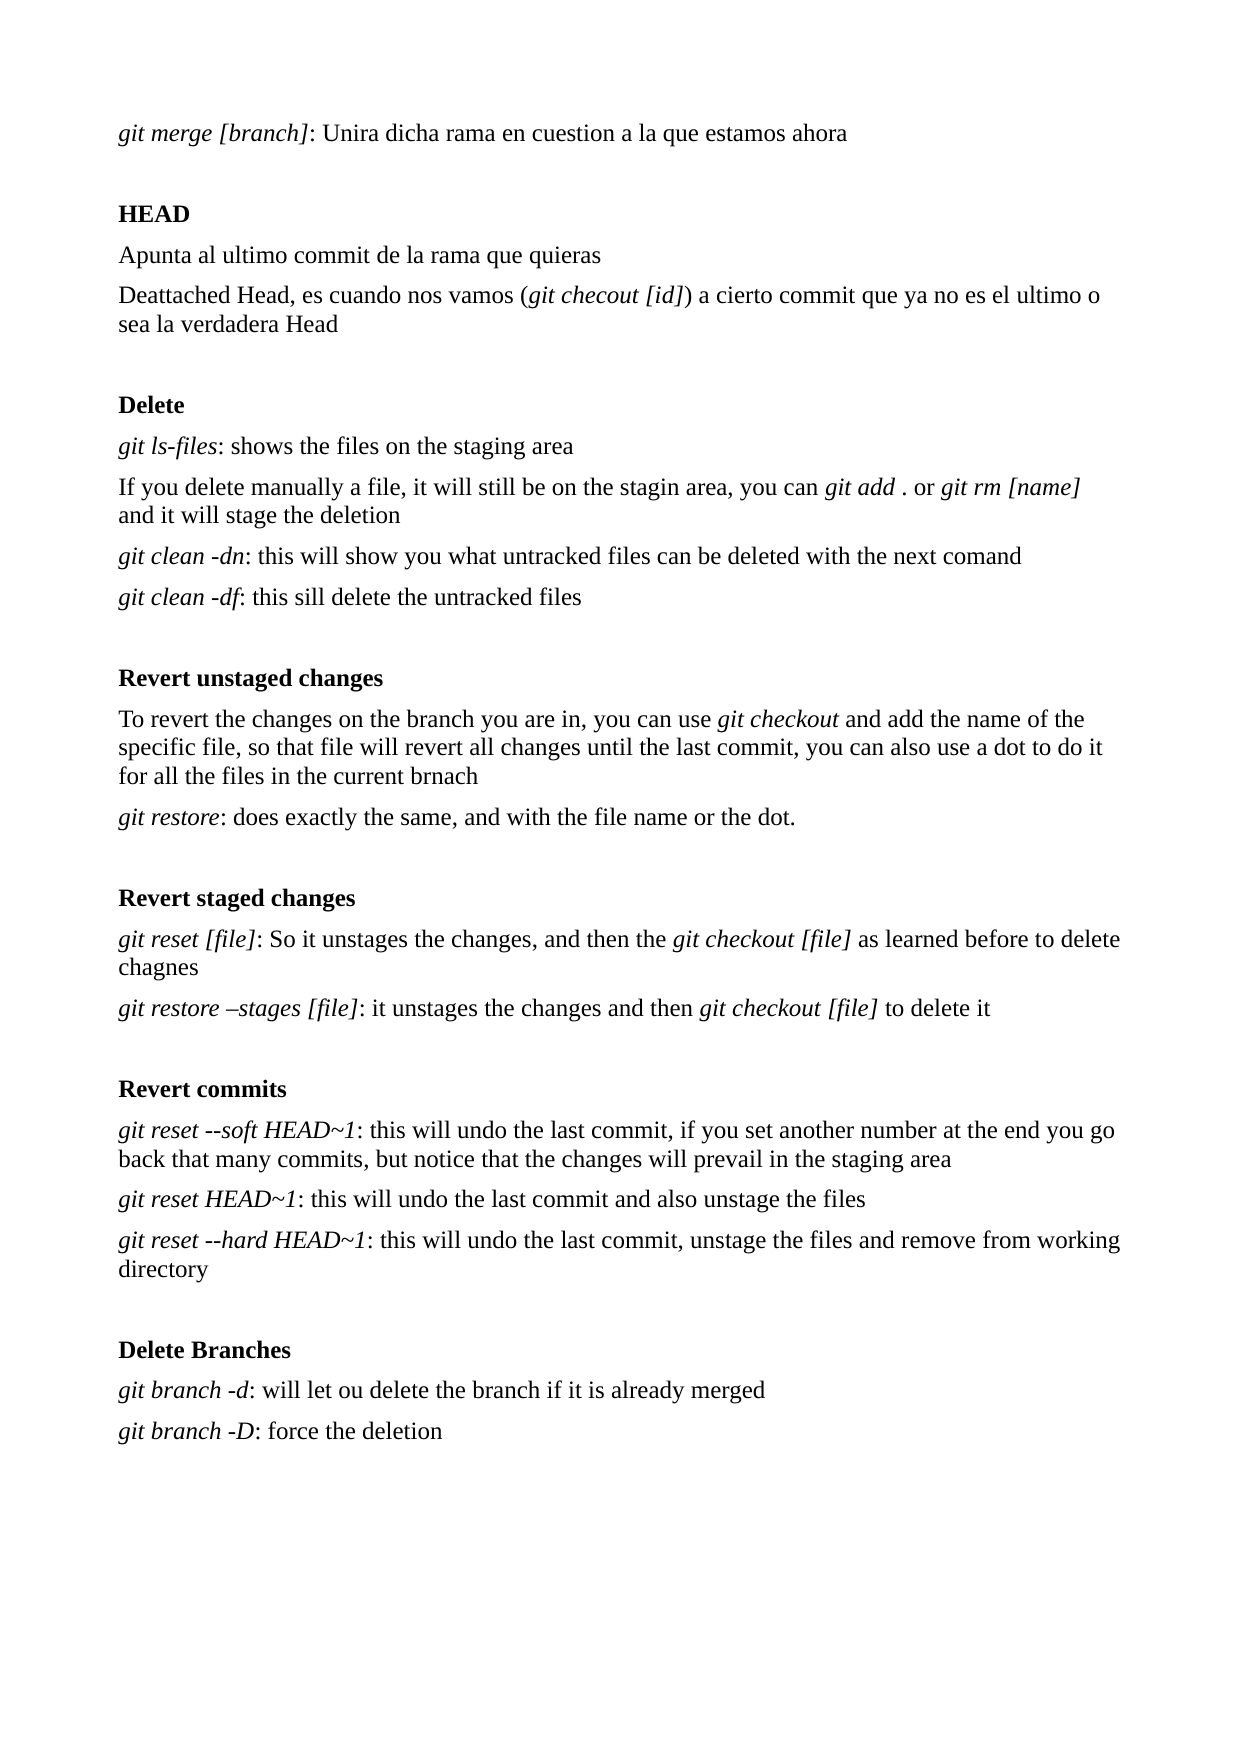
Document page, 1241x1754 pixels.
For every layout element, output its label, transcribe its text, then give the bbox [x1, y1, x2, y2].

text Revert commits [118, 1074, 1122, 1103]
text git clean -dn: this will show you what untracked files can be deleted with the next comand [118, 541, 1122, 570]
text Delete [118, 391, 1122, 419]
text git merge [branch]: Unira dicha rama en cuestion a la que estamos ahora [118, 118, 1122, 147]
text Deattached Head, es cuando nos vamos (git checout [id]) a cierto commit que ya no es el ultimo o sea la verdadera Head [118, 281, 1122, 338]
text Revert unstaged changes [118, 663, 1122, 692]
text git restore –stages [file]: it unstages the changes and then git checkout [file] to delete it [118, 993, 1122, 1022]
text To revert the changes on the branch you are in, you can use git checkout and add the name of the specific file, so that file will revert all changes until the last commit, you can also use a dot to do it for all the files in the current brnach [118, 704, 1122, 790]
text Apunta al ultimo commit de la rama que quieras [118, 240, 1122, 269]
text git ls-files: shows the files on the staging area [118, 431, 1122, 460]
text git reset --soft HEAD~1: this will undo the last commit, if you set another number at the end you go back that many commits, but notice that the changes will prevail in the staging area [118, 1115, 1122, 1172]
text git branch -D: force the deletion [118, 1416, 1122, 1445]
text git reset [file]: So it unstages the changes, and then the git checkout [file] as learned before to delete chagnes [118, 924, 1122, 981]
text git reset HEAD~1: this will undo the last commit and also unstage the files [118, 1184, 1122, 1213]
text git restore: does exactly the same, and with the file name or the dot. [118, 802, 1122, 831]
text git branch -d: will let ou delete the branch if it is already merged [118, 1376, 1122, 1404]
text git clean -df: this sill delete the untracked files [118, 582, 1122, 611]
text HEAD [118, 199, 1122, 228]
text git reset --hard HEAD~1: this will undo the last commit, unstage the files and remove from working directory [118, 1225, 1122, 1282]
text If you delete manually a file, it will still be on the stagin area, you can git add . or git rm [name] and it will stage the deletion [118, 472, 1122, 529]
text Revert staged changes [118, 883, 1122, 912]
text Delete Branches [118, 1335, 1122, 1364]
